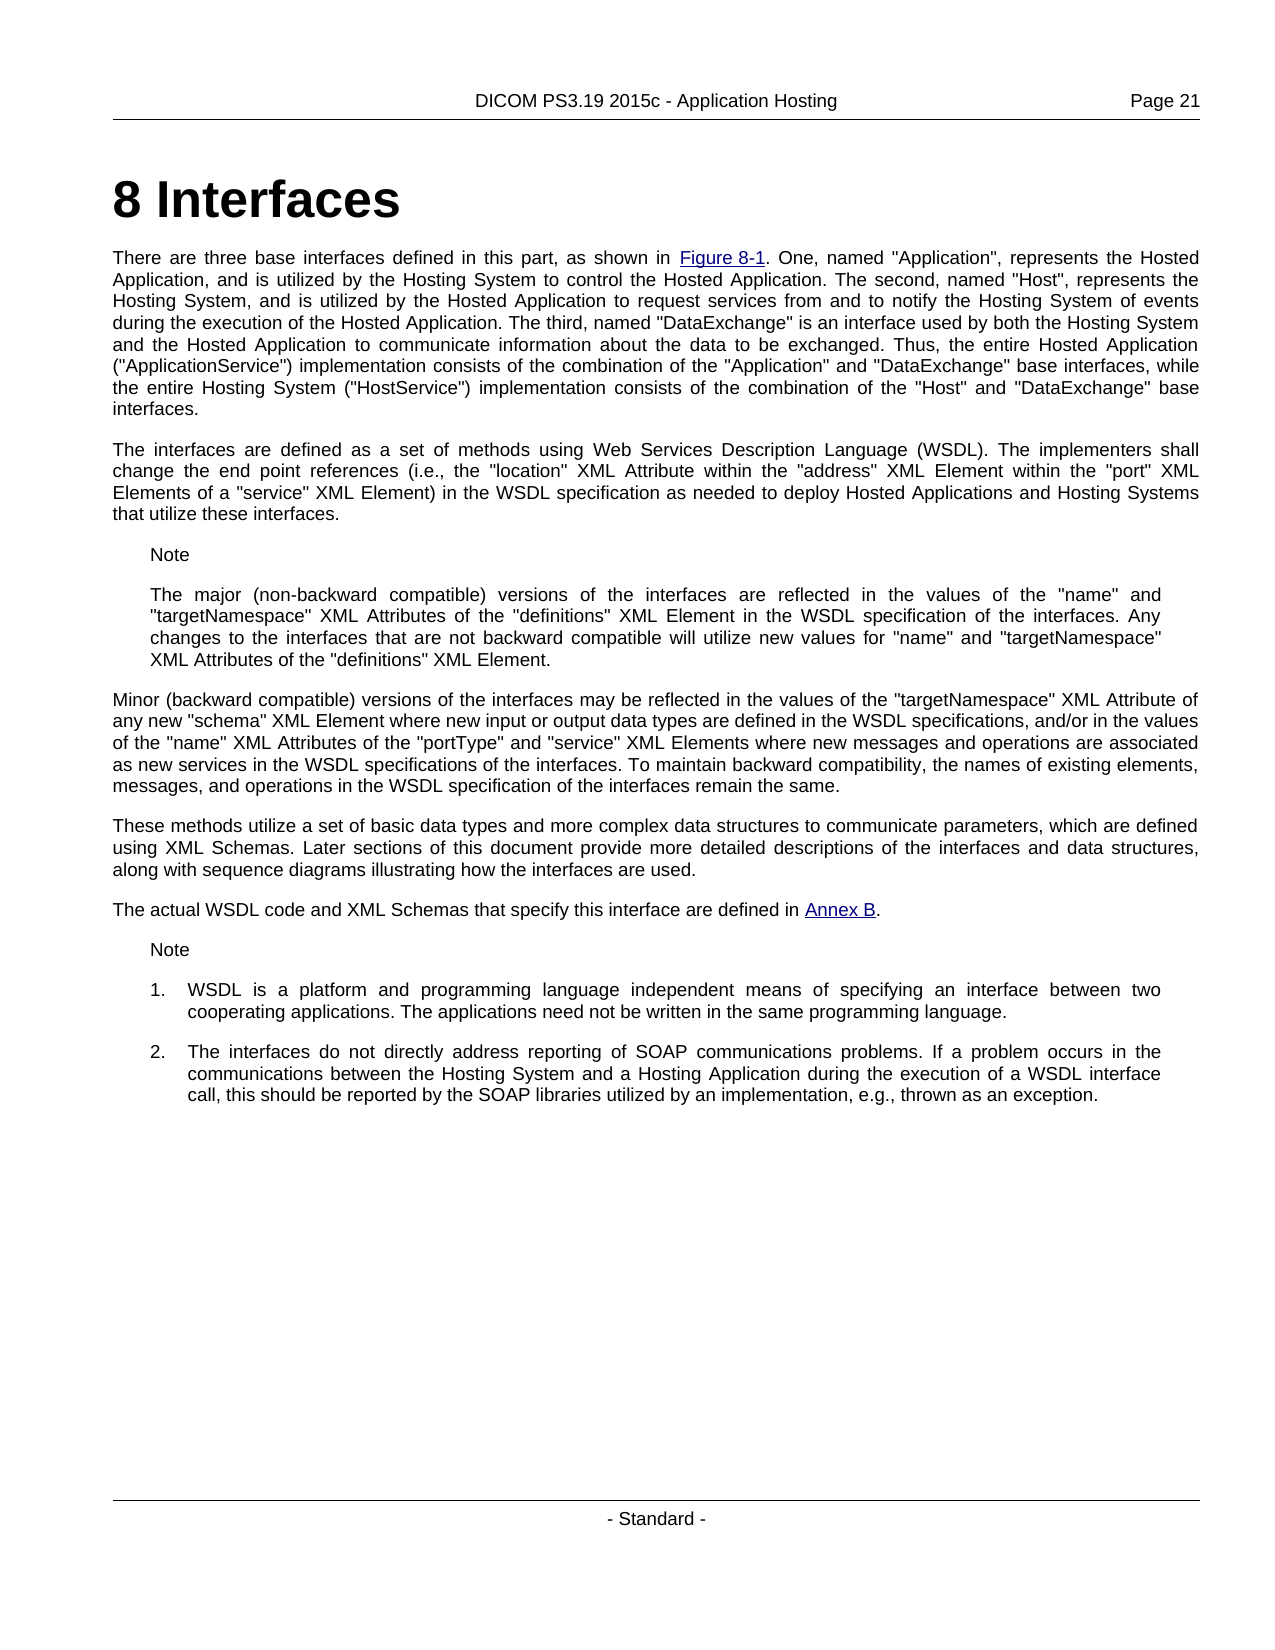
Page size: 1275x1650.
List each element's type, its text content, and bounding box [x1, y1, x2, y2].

text These methods utilize a set of basic data types and more complex data structures to communicate parameters, which are defined using XML Schemas. Later sections of this document provide more detailed descriptions of the interfaces and data structures, along with sequence diagrams illustrating how the interfaces are used. [112, 815, 1200, 880]
text The actual WSDL code and XML Schemas that specify this interface are defined in Annex B. [112, 899, 1200, 920]
text There are three base interfaces defined in this part, as shown in Figure 8-1. One, named "Application", represents the Hosted Application, and is utilized by the Hosting System to control the Hosted Application. The second, named "Host", represents the Hosting System, and is utilized by the Hosted Application to request services from and to notify the Hosting System of events during the execution of the Hosted Application. The third, named "DataExchange" is an interface used by both the Hosting System and the Hosted Application to communicate information about the data to be exchanged. Thus, the entire Hosted Application ("ApplicationService") implementation consists of the combination of the "Application" and "DataExchange" base interfaces, while the entire Hosting System ("HostService") implementation consists of the combination of the "Host" and "DataExchange" base interfaces. [112, 247, 1200, 419]
list The interfaces do not directly address reporting of SOAP communications problems. If a problem occurs in the communications between the Hosting System and a Hosting Application during the execution of a WSDL interface call, this should be reported by the SOAP libraries utilized by an implementation, e.g., thrown as an exception. [150, 1041, 1162, 1106]
text Minor (backward compatible) versions of the interfaces may be reflected in the values of the "targetNamespace" XML Attribute of any new "schema" XML Element where new input or output data types are defined in the WSDL specifications, and/or in the values of the "name" XML Attributes of the "portType" and "service" XML Elements where new messages and operations are associated as new services in the WSDL specifications of the interfaces. To maintain backward compatibility, the names of existing elements, messages, and operations in the WSDL specification of the interfaces remain the same. [112, 689, 1200, 796]
text Note [150, 939, 1162, 961]
list WSDL is a platform and programming language independent means of specifying an interface between two cooperating applications. The applications need not be written in the same programming language. [150, 979, 1162, 1022]
text The major (non-backward compatible) versions of the interfaces are reflected in the values of the "name" and "targetNamespace" XML Attributes of the "definitions" XML Element in the WSDL specification of the interfaces. Any changes to the interfaces that are not backward compatible will utilize new values for "name" and "targetNamespace" XML Attributes of the "definitions" XML Element. [150, 584, 1162, 670]
text Note [150, 543, 1162, 565]
text 8 Interfaces [112, 169, 1200, 228]
text The interfaces are defined as a set of methods using Web Services Description Language (WSDL). The implementers shall change the end point references (i.e., the "location" XML Attribute within the "address" XML Element within the "port" XML Elements of a "service" XML Element) in the WSDL specification as needed to deploy Hosted Applications and Hosting Systems that utilize these interfaces. [112, 438, 1200, 524]
